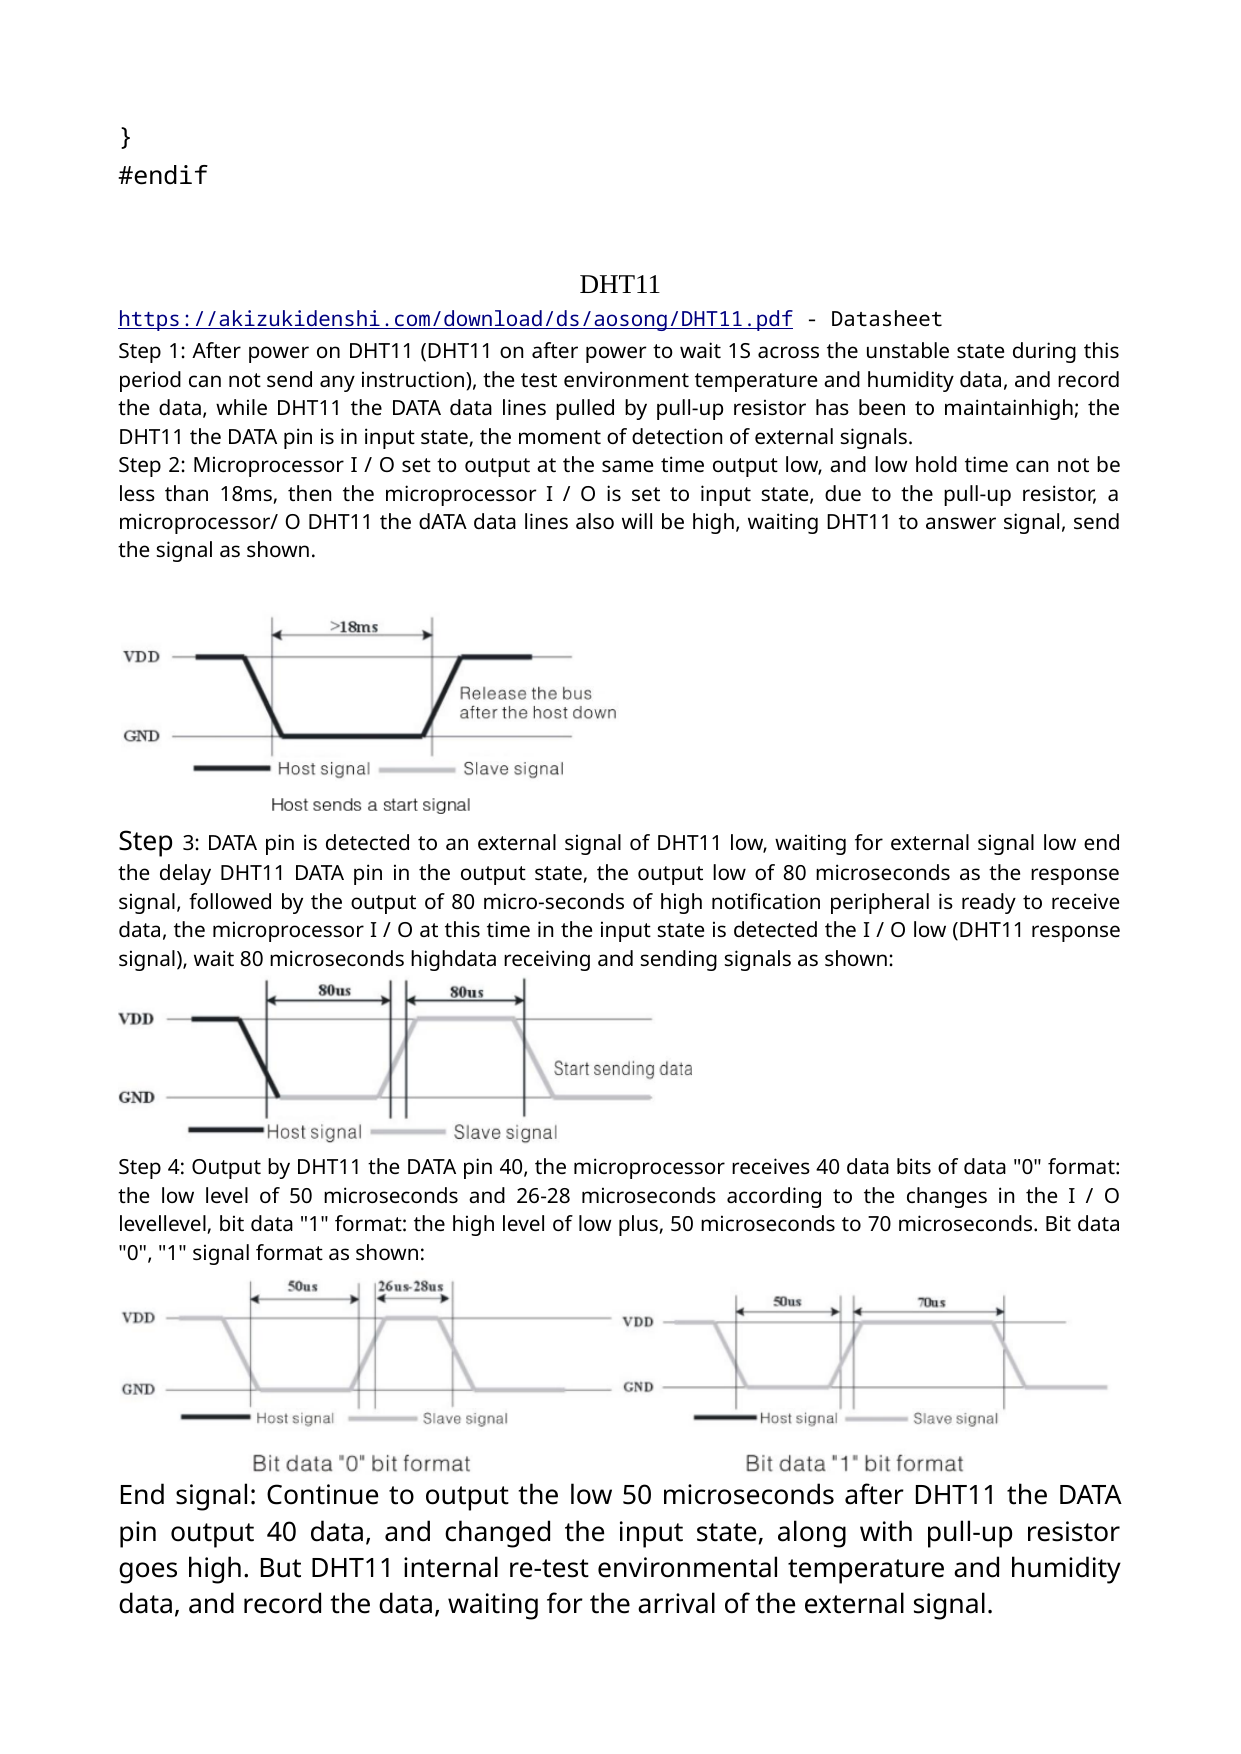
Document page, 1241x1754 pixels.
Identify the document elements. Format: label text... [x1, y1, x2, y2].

text https://akizukidenshi.com/download/ds/aosong/DHT11.pdf - Datasheet [118, 304, 1122, 332]
text Step 3: DATA pin is detected to an external signal of DHT11 low, waiting for external signal low end the delay DHT11 DATA pin in the output state, the output low of 80 microseconds as the response signal, followed by the output of 80 micro-seconds of high notification peripheral is ready to receive data, the microprocessor I / O at this time in the input state is detected the I / O low (DHT11 response signal), wait 80 microseconds highdata receiving and sending signals as shown: [118, 822, 1122, 972]
text DHT11 [118, 268, 1122, 299]
text Step 4: Output by DHT11 the DATA pin 40, the microprocessor receives 40 data bits of data "0" format: the low level of 50 microseconds and 26-28 microseconds according to the changes in the I / O levellevel, bit data "1" format: the high level of low plus, 50 microseconds to 70 microseconds. Bit data "0", "1" signal format as shown: [118, 1152, 1122, 1266]
text #endif [118, 157, 1122, 191]
text Step 2: Microprocessor I / O set to output at the same time output low, and low hold time can not be less than 18ms, then the microprocessor I / O is set to input state, due to the pull-up resistor, a microprocessor/ O DHT11 the dATA data lines also will be high, waiting DHT11 to answer signal, send the signal as shown. [118, 450, 1122, 564]
text } [118, 118, 1122, 152]
picture [118, 1266, 1123, 1477]
text End signal: Continue to output the low 50 microseconds after DHT11 the DATA pin output 40 data, and changed the input state, along with pull-up resistor goes high. But DHT11 internal re-test environmental temperature and humidity data, and record the data, waiting for the arrival of the external signal. [118, 1477, 1122, 1621]
text Step 1: After power on DHT11 (DHT11 on after power to wait 1S across the unstable state during this period can not send any instruction), the test environment temperature and humidity data, and record the data, while DHT11 the DATA data lines pulled by pull-up resistor has been to maintainhigh; the DHT11 the DATA pin is in input state, the moment of detection of external signals. [118, 337, 1122, 450]
picture [118, 972, 693, 1149]
picture [118, 596, 624, 818]
